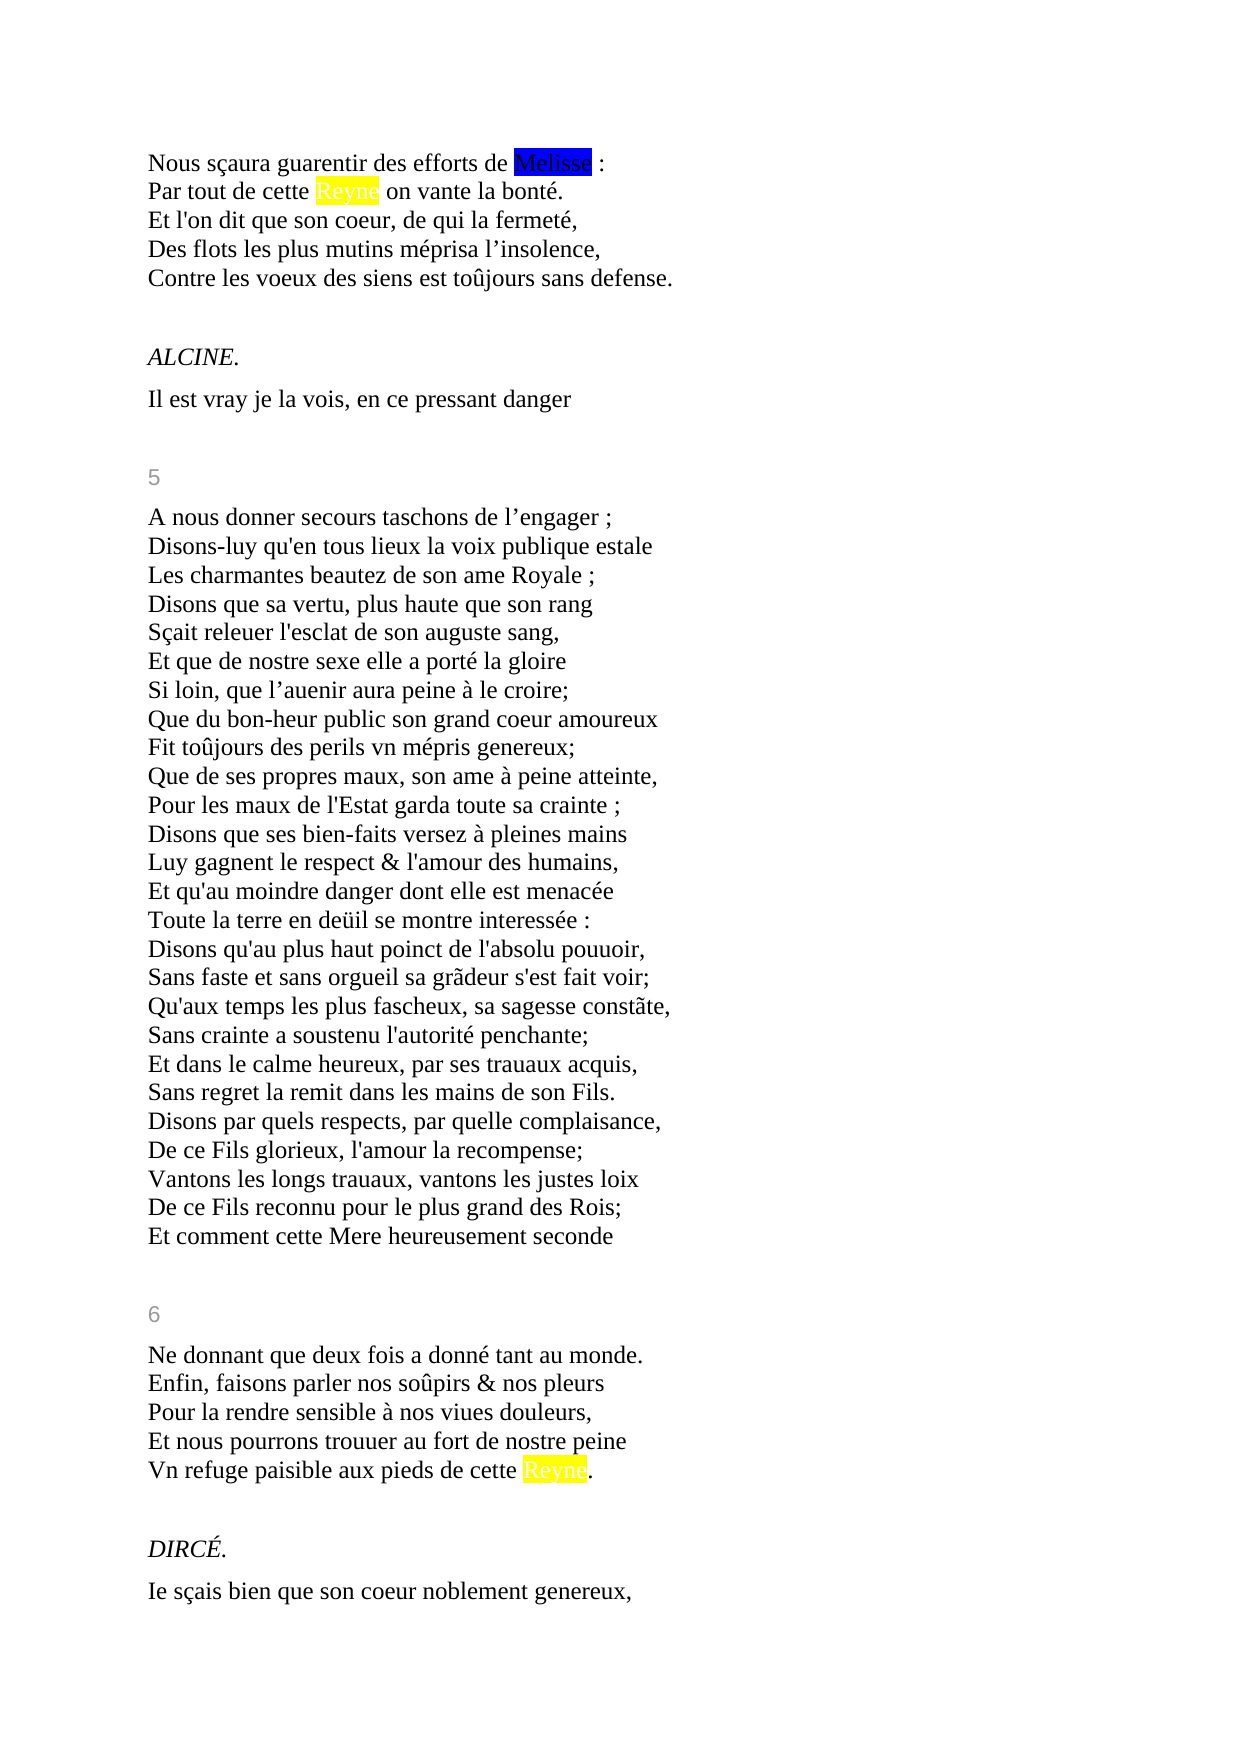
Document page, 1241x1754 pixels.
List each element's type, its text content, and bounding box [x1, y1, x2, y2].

text Et dans le calme heureux, par ses trauaux acquis, [148, 1049, 1093, 1077]
text Toute la terre en deüil se montre interessée : [148, 905, 1093, 934]
text A nous donner secours taschons de l’engager ; [148, 502, 1093, 531]
text Et l'on dit que son coeur, de qui la fermeté, [148, 205, 1093, 234]
text Vantons les longs trauaux, vantons les justes loix [148, 1164, 1093, 1192]
text Ne donnant que deux fois a donné tant au monde. [148, 1340, 1093, 1368]
text Des flots les plus mutins méprisa l’insolence, [148, 234, 1093, 263]
text Il est vray je la vois, en ce pressant danger [148, 384, 1093, 413]
text DIRCÉ. [148, 1534, 1093, 1563]
text Sans regret la remit dans les mains de son Fils. [148, 1077, 1093, 1106]
text Vn refuge paisible aux pieds de cette Reyne. [148, 1455, 523, 1483]
text Nous sçaura guarentir des efforts de Melisse : [592, 148, 1093, 176]
text Si loin, que l’auenir aura peine à le croire; [148, 675, 1093, 704]
text Disons que sa vertu, plus haute que son rang [148, 589, 1093, 617]
text 6 [160, 1301, 1093, 1327]
text Nous sçaura guarentir des efforts de Melisse : [148, 148, 514, 176]
text Par tout de cette Reyne on vante la bonté. [379, 176, 1093, 205]
text Vn refuge paisible aux pieds de cette Reyne. [587, 1455, 1093, 1483]
text Et nous pourrons trouuer au fort de nostre peine [148, 1426, 1093, 1455]
text Fit toûjours des perils vn mépris genereux; [148, 732, 1093, 761]
text Et qu'au moindre danger dont elle est menacée [148, 876, 1093, 905]
text Pour les maux de l'Estat garda toute sa crainte ; [148, 790, 1093, 819]
text Disons qu'au plus haut poinct de l'absolu pouuoir, [148, 934, 1093, 962]
text Disons que ses bien-faits versez à pleines mains [148, 819, 1093, 847]
text ALCINE. [148, 342, 1093, 371]
text Et que de nostre sexe elle a porté la gloire [148, 646, 1093, 675]
text Les charmantes beautez de son ame Royale ; [148, 560, 1093, 589]
text Ie sçais bien que son coeur noblement genereux, [148, 1576, 1093, 1605]
text Disons par quels respects, par quelle complaisance, [148, 1106, 1093, 1135]
text Et comment cette Mere heureusement seconde [148, 1221, 1093, 1250]
text 5 [148, 463, 1093, 490]
text Contre les voeux des siens est toûjours sans defense. [148, 263, 1093, 291]
text Qu'aux temps les plus fascheux, sa sagesse constãte, [148, 991, 1093, 1020]
text Sans crainte a soustenu l'autorité penchante; [148, 1020, 1093, 1049]
text Par tout de cette Reyne on vante la bonté. [148, 176, 316, 205]
text Luy gagnent le respect & l'amour des humains, [148, 847, 1093, 876]
text Sçait releuer l'esclat de son auguste sang, [148, 617, 1093, 646]
text Pour la rendre sensible à nos viues douleurs, [148, 1397, 1093, 1426]
text De ce Fils glorieux, l'amour la recompense; [148, 1135, 1093, 1164]
text Disons-luy qu'en tous lieux la voix publique estale [148, 531, 1093, 560]
text De ce Fils reconnu pour le plus grand des Rois; [148, 1192, 1093, 1221]
text Enfin, faisons parler nos soûpirs & nos pleurs [148, 1368, 1093, 1397]
text Sans faste et sans orgueil sa grãdeur s'est fait voir; [148, 962, 1093, 991]
text Que de ses propres maux, son ame à peine atteinte, [148, 761, 1093, 790]
text Que du bon-heur public son grand coeur amoureux [148, 704, 1093, 732]
